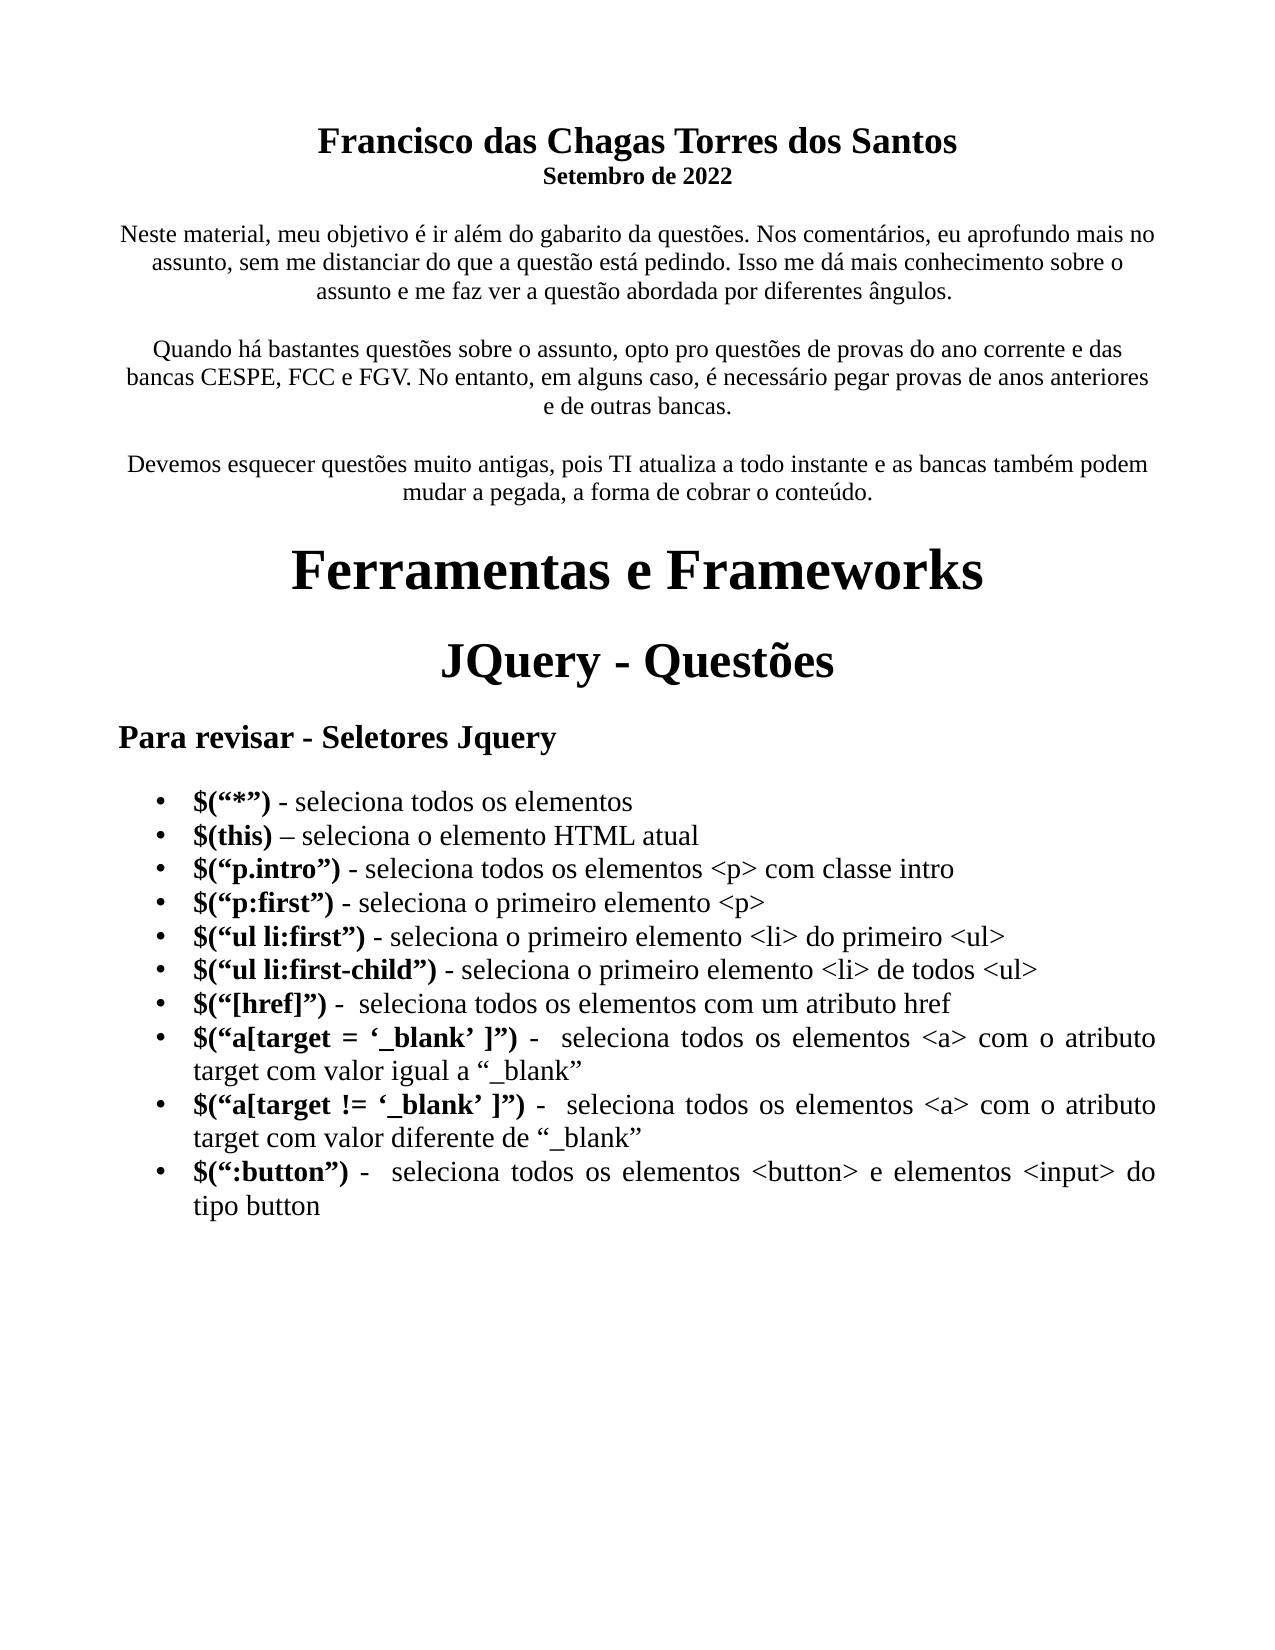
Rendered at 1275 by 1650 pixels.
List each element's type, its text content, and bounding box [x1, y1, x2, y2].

text Francisco das Chagas Torres dos Santos [118, 118, 1157, 161]
list $(“p.intro”) - seleciona todos os elementos <p> com classe intro [156, 851, 1157, 885]
text Ferramentas e Frameworks [118, 535, 1157, 602]
text Neste material, meu objetivo é ir além do gabarito da questões. Nos comentários, eu aprofundo mais no assunto, sem me distanciar do que a questão está pedindo. Isso me dá mais conhecimento sobre o assunto e me faz ver a questão abordada por diferentes ângulos. [118, 219, 1157, 305]
text Para revisar - Seletores Jquery [118, 717, 1157, 755]
text Setembro de 2022 [118, 161, 1157, 190]
list $(“[href]”) - seleciona todos os elementos com um atributo href [156, 986, 1157, 1020]
list $(“:button”) - seleciona todos os elementos <button> e elementos <input> do tipo button [156, 1154, 1157, 1221]
text JQuery - Questões [118, 631, 1157, 688]
list $(“*”) - seleciona todos os elementos [156, 784, 1157, 818]
list $(“p:first”) - seleciona o primeiro elemento <p> [156, 885, 1157, 919]
list $(“ul li:first”) - seleciona o primeiro elemento <li> do primeiro <ul> [156, 919, 1157, 952]
text Quando há bastantes questões sobre o assunto, opto pro questões de provas do ano corrente e das bancas CESPE, FCC e FGV. No entanto, em alguns caso, é necessário pegar provas de anos anteriores e de outras bancas. [118, 334, 1157, 420]
text Devemos esquecer questões muito antigas, pois TI atualiza a todo instante e as bancas também podem mudar a pegada, a forma de cobrar o conteúdo. [118, 449, 1157, 506]
list $(this) – seleciona o elemento HTML atual [156, 818, 1157, 851]
list $(“ul li:first-child”) - seleciona o primeiro elemento <li> de todos <ul> [156, 952, 1157, 986]
list $(“a[target != ‘_blank’ ]”) - seleciona todos os elementos <a> com o atributo target com valor diferente de “_blank” [156, 1087, 1157, 1154]
list $(“a[target = ‘_blank’ ]”) - seleciona todos os elementos <a> com o atributo target com valor igual a “_blank” [156, 1020, 1157, 1087]
